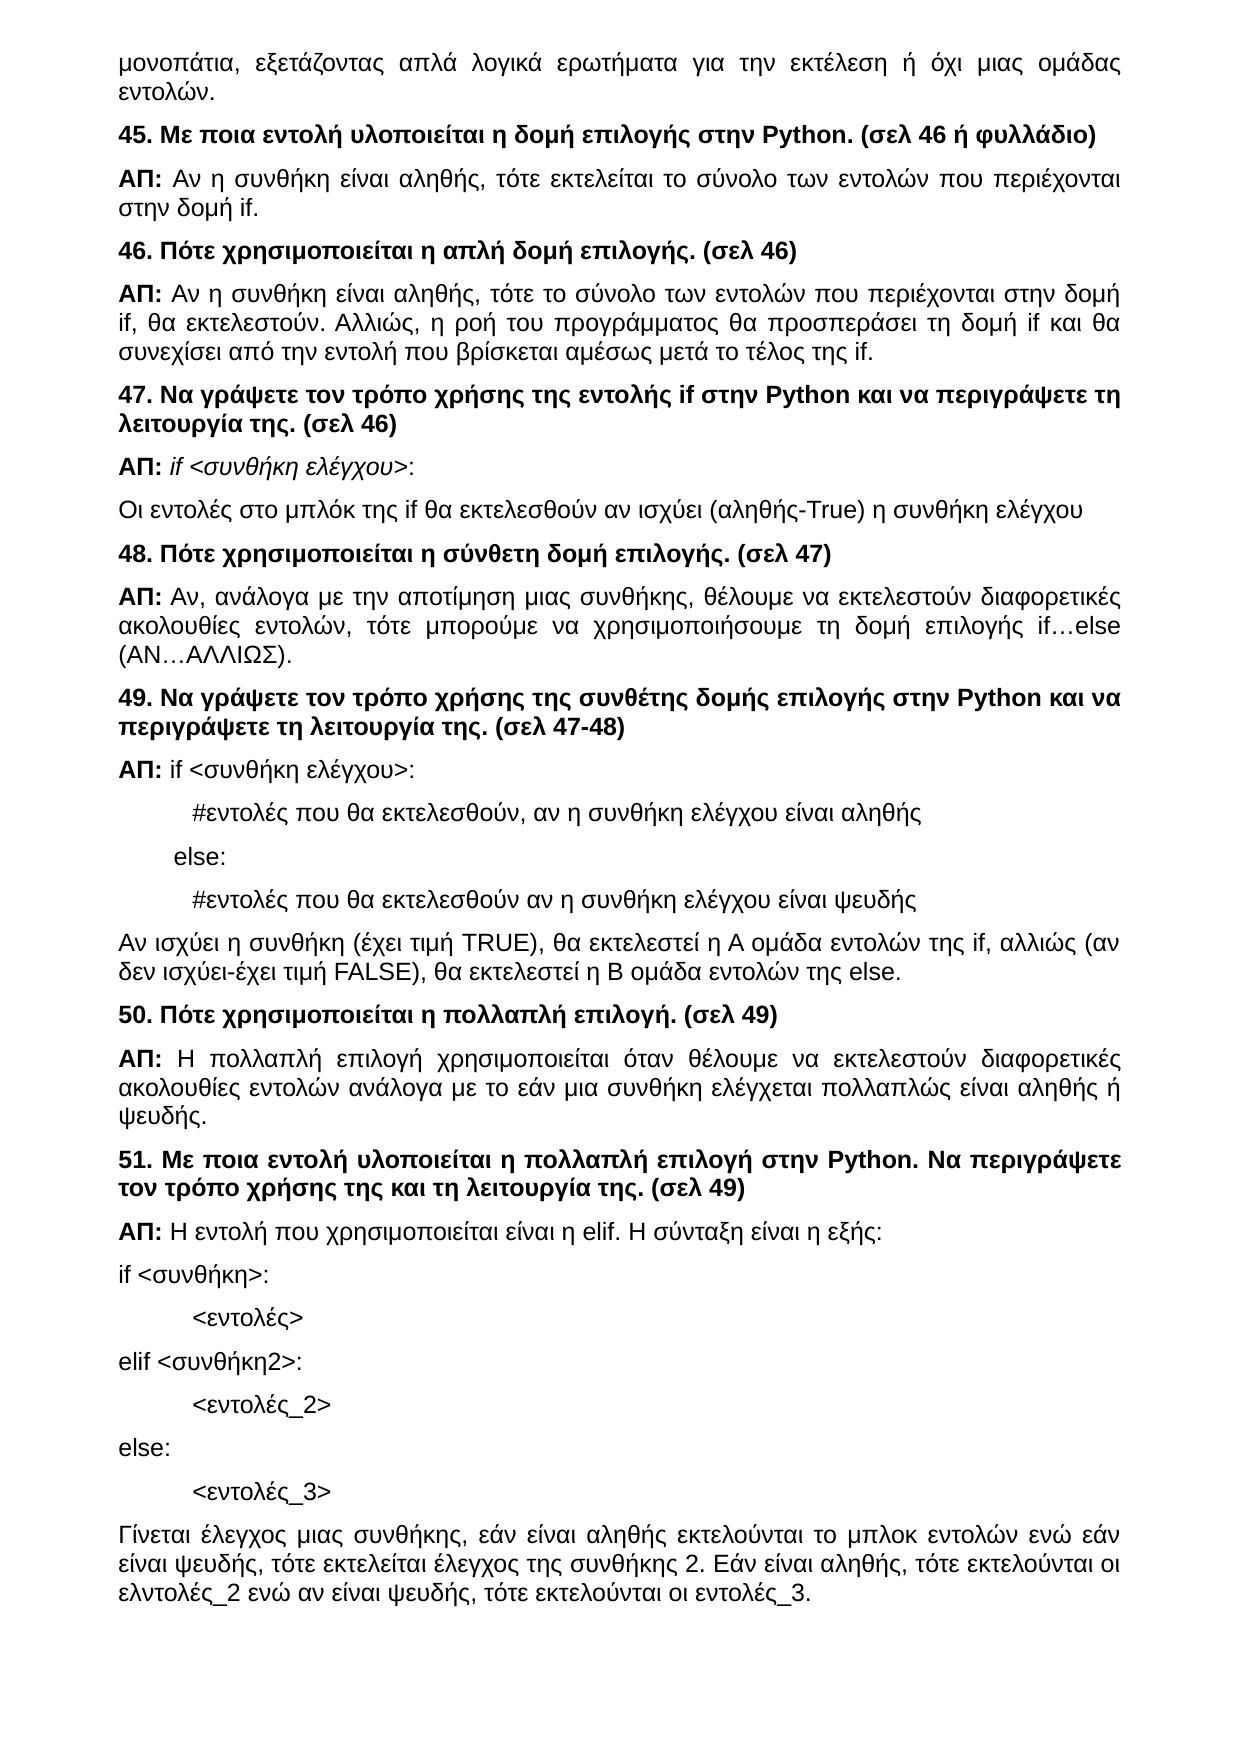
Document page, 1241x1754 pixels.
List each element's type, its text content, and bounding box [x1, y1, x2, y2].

text Γίνεται έλεγχος μιας συνθήκης, εάν είναι αληθής εκτελούνται το μπλοκ εντολών ενώ εάν είναι ψευδής, τότε εκτελείται έλεγχος της συνθήκης 2. Εάν είναι αληθής, τότε εκτελούνται οι ελντολές_2 ενώ αν είναι ψευδής, τότε εκτελούνται οι εντολές_3. [118, 1520, 1122, 1606]
text else: [118, 1433, 1122, 1462]
text ΑΠ: Η εντολή που χρησιμοποιείται είναι η elif. Η σύνταξη είναι η εξής: [118, 1217, 1122, 1246]
text <εντολές_3> [118, 1477, 1122, 1506]
text 49. Να γράψετε τον τρόπο χρήσης της συνθέτης δομής επιλογής στην Python και να περιγράψετε τη λειτουργία της. (σελ 47-48) [118, 683, 1122, 741]
text 46. Πότε χρησιμοποιείται η απλή δομή επιλογής. (σελ 46) [118, 236, 1122, 265]
text elif <συνθήκη2>: [118, 1347, 1122, 1376]
text ΑΠ: if <συνθήκη ελέγχου>: [118, 755, 1122, 784]
text if <συνθήκη>: [118, 1260, 1122, 1289]
text <εντολές_2> [118, 1390, 1122, 1419]
text else: [118, 842, 1122, 871]
text ΑΠ: Αν η συνθήκη είναι αληθής, τότε το σύνολο των εντολών που περιέχονται στην δομή if, θα εκτελεστούν. Αλλιώς, η ροή του προγράμματος θα προσπεράσει τη δομή if και θα συνεχίσει από την εντολή που βρίσκεται αμέσως μετά το τέλος της if. [118, 279, 1122, 366]
text μονοπάτια, εξετάζοντας απλά λογικά ερωτήματα για την εκτέλεση ή όχι μιας ομάδας εντολών. [118, 48, 1122, 106]
text Οι εντολές στο μπλόκ της if θα εκτελεσθούν αν ισχύει (αληθής-True) η συνθήκη ελέγχου [118, 496, 1122, 524]
text #εντολές που θα εκτελεσθούν, αν η συνθήκη ελέγχου είναι αληθής [118, 798, 1122, 827]
text ΑΠ: Αν, ανάλογα με την αποτίμηση μιας συνθήκης, θέλουμε να εκτελεστούν διαφορετικές ακολουθίες εντολών, τότε μπορούμε να χρησιμοποιήσουμε τη δομή επιλογής if…else (AN…ΑΛΛΙΩΣ). [118, 582, 1122, 668]
text ΑΠ: if <συνθήκη ελέγχου>: [118, 452, 1122, 481]
text 47. Να γράψετε τον τρόπο χρήσης της εντολής if στην Python και να περιγράψετε τη λειτουργία της. (σελ 46) [118, 380, 1122, 438]
text <εντολές> [118, 1303, 1122, 1332]
text Αν ισχύει η συνθήκη (έχει τιμή TRUE), θα εκτελεστεί η Α ομάδα εντολών της if, αλλιώς (αν δεν ισχύει-έχει τιμή FALSE), θα εκτελεστεί η Β ομάδα εντολών της else. [118, 928, 1122, 986]
text ΑΠ: Αν η συνθήκη είναι αληθής, τότε εκτελείται το σύνολο των εντολών που περιέχονται στην δομή if. [118, 164, 1122, 221]
text 48. Πότε χρησιμοποιείται η σύνθετη δομή επιλογής. (σελ 47) [118, 539, 1122, 568]
text ΑΠ: Η πολλαπλή επιλογή χρησιμοποιείται όταν θέλουμε να εκτελεστούν διαφορετικές ακολουθίες εντολών ανάλογα με το εάν μια συνθήκη ελέγχεται πολλαπλώς είναι αληθής ή ψευδής. [118, 1044, 1122, 1130]
text #εντολές που θα εκτελεσθούν αν η συνθήκη ελέγχου είναι ψευδής [118, 885, 1122, 914]
text 51. Με ποια εντολή υλοποιείται η πολλαπλή επιλογή στην Python. Να περιγράψετε τον τρόπο χρήσης της και τη λειτουργία της. (σελ 49) [118, 1145, 1122, 1202]
text 45. Με ποια εντολή υλοποιείται η δομή επιλογής στην Python. (σελ 46 ή φυλλάδιο) [118, 121, 1122, 149]
text 50. Πότε χρησιμοποιείται η πολλαπλή επιλογή. (σελ 49) [118, 1001, 1122, 1029]
